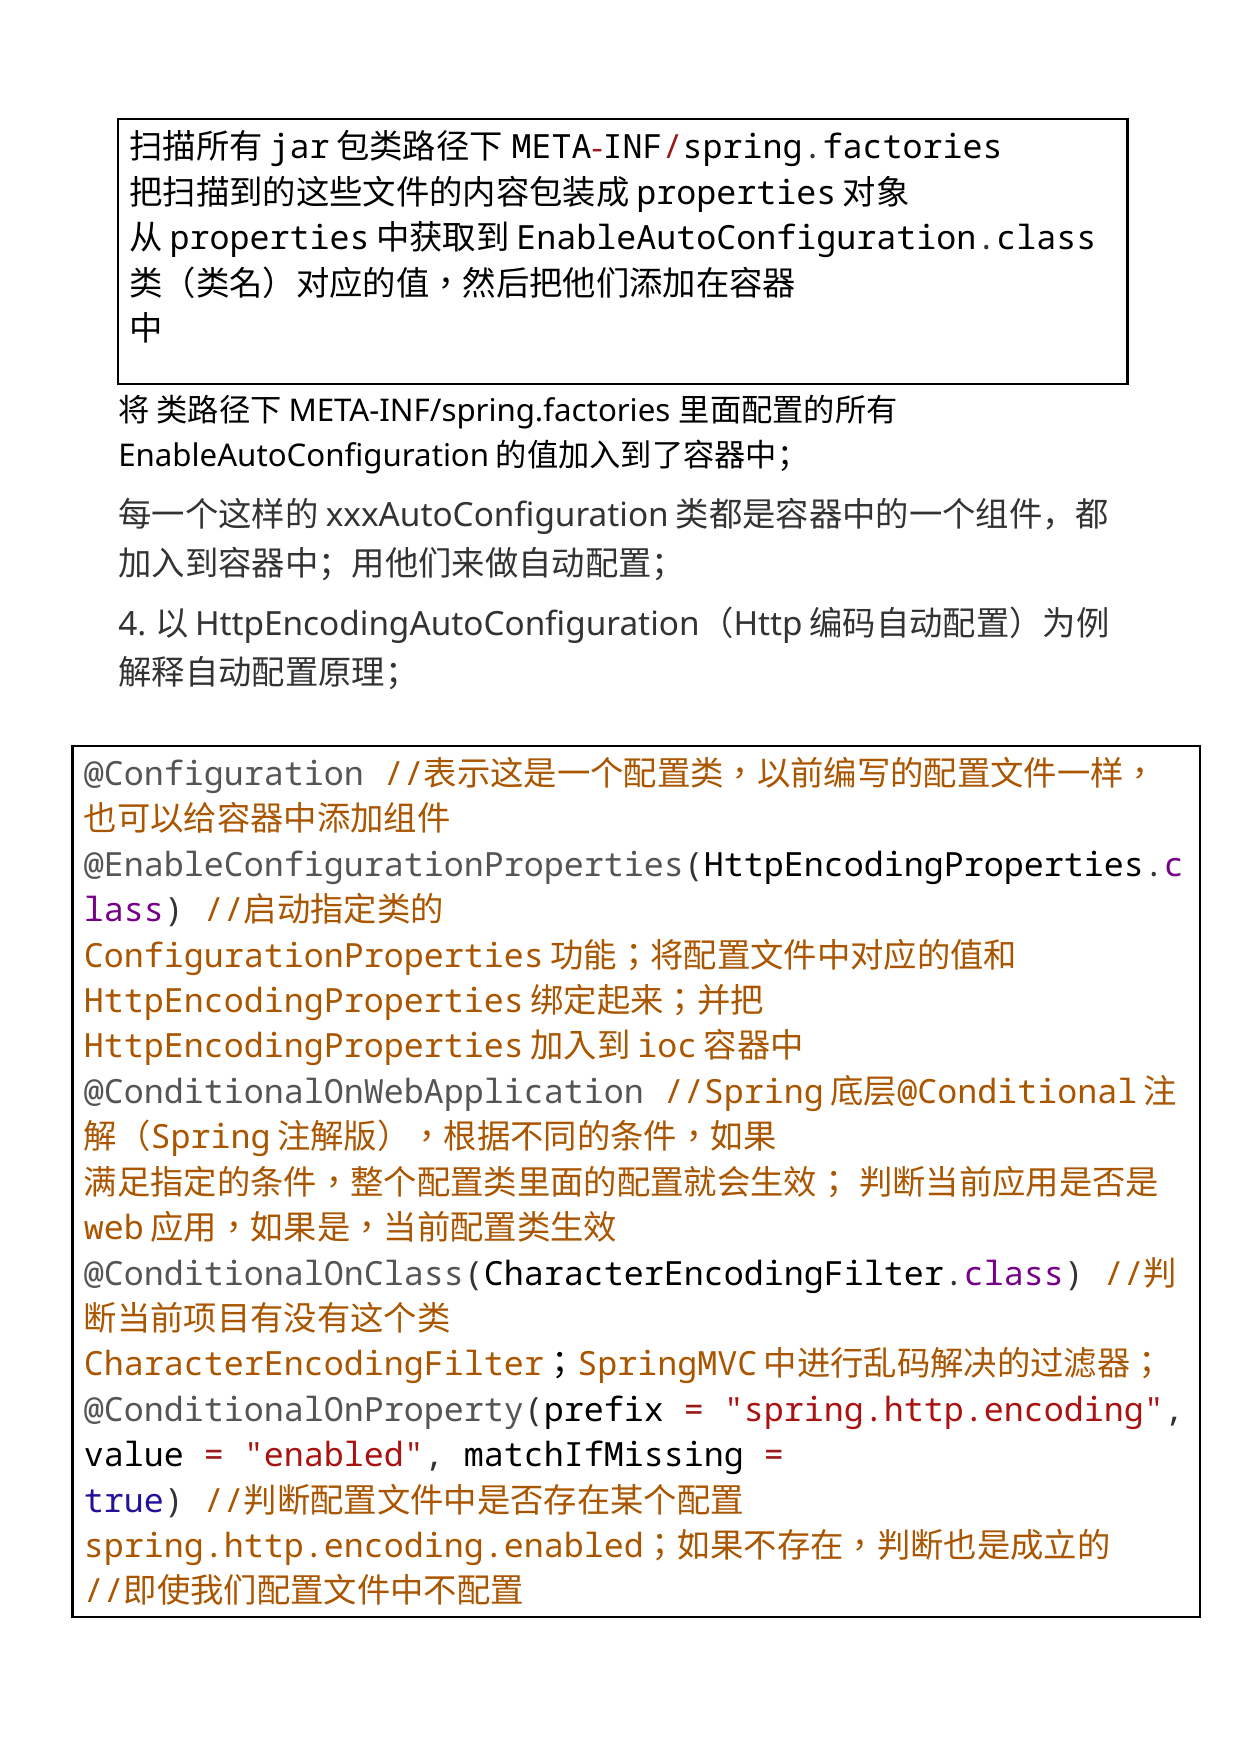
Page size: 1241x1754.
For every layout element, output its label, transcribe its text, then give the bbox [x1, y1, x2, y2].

text 每一个这样的 xxxAutoConfiguration类都是容器中的一个组件，都加入到容器中；用他们来做自动配置； [118, 488, 1122, 585]
text 将 类路径下 META-INF/spring.factories 里面配置的所有EnableAutoConfiguration的值加入到了容器中； [118, 385, 1122, 476]
table_header 扫描所有jar包类路径下 META‐INF/spring.factories 把扫描到的这些文件的内容包装成properties对象 从properties中获取到EnableAutoConfiguration.class类（类名）对应的值，然后把他们添加在容器 中 [119, 120, 1126, 383]
table_header @Configuration //表示这是一个配置类，以前编写的配置文件一样，也可以给容器中添加组件 @EnableConfigurationProperties(HttpEncodingProperties.class) //启动指定类的 ConfigurationProperties功能；将配置文件中对应的值和HttpEncodingProperties绑定起来；并把 HttpEncodingProperties加入到ioc容器中 @ConditionalOnWebApplication //Spring底层@Conditional注解（Spring注解版），根据不同的条件，如果 满足指定的条件，整个配置类里面的配置就会生效； 判断当前应用是否是web应用，如果是，当前配置类生效 @ConditionalOnClass(CharacterEncodingFilter.class) //判断当前项目有没有这个类 CharacterEncodingFilter；SpringMVC中进行乱码解决的过滤器； @ConditionalOnProperty(prefix = "spring.http.encoding", value = "enabled", matchIfMissing = true) //判断配置文件中是否存在某个配置 spring.http.encoding.enabled；如果不存在，判断也是成立的 //即使我们配置文件中不配置 [74, 747, 1199, 1616]
text 4. 以HttpEncodingAutoConfiguration（Http编码自动配置）为例解释自动配置原理； [118, 597, 1122, 694]
